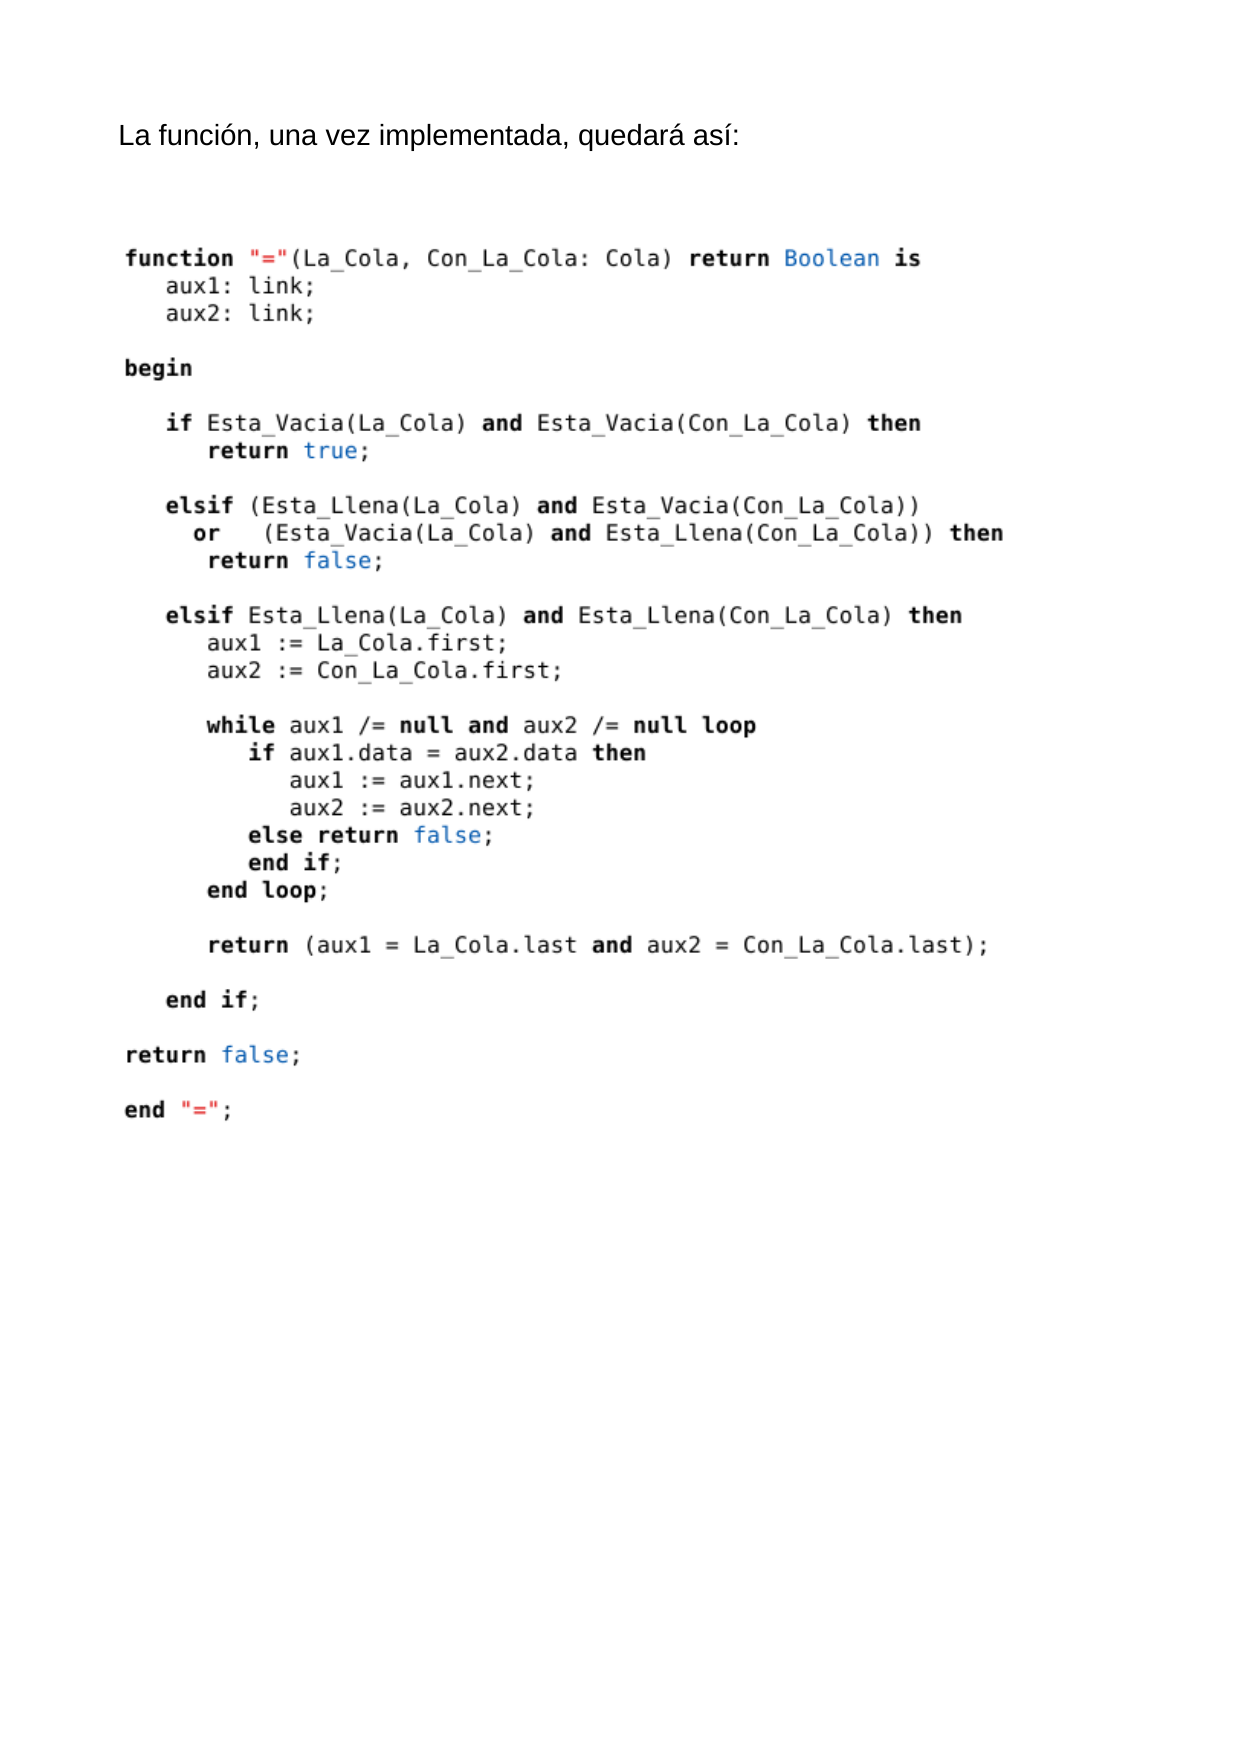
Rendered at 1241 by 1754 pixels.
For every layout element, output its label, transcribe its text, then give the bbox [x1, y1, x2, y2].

text La función, una vez implementada, quedará así: [118, 118, 1122, 152]
picture [91, 225, 1096, 1136]
